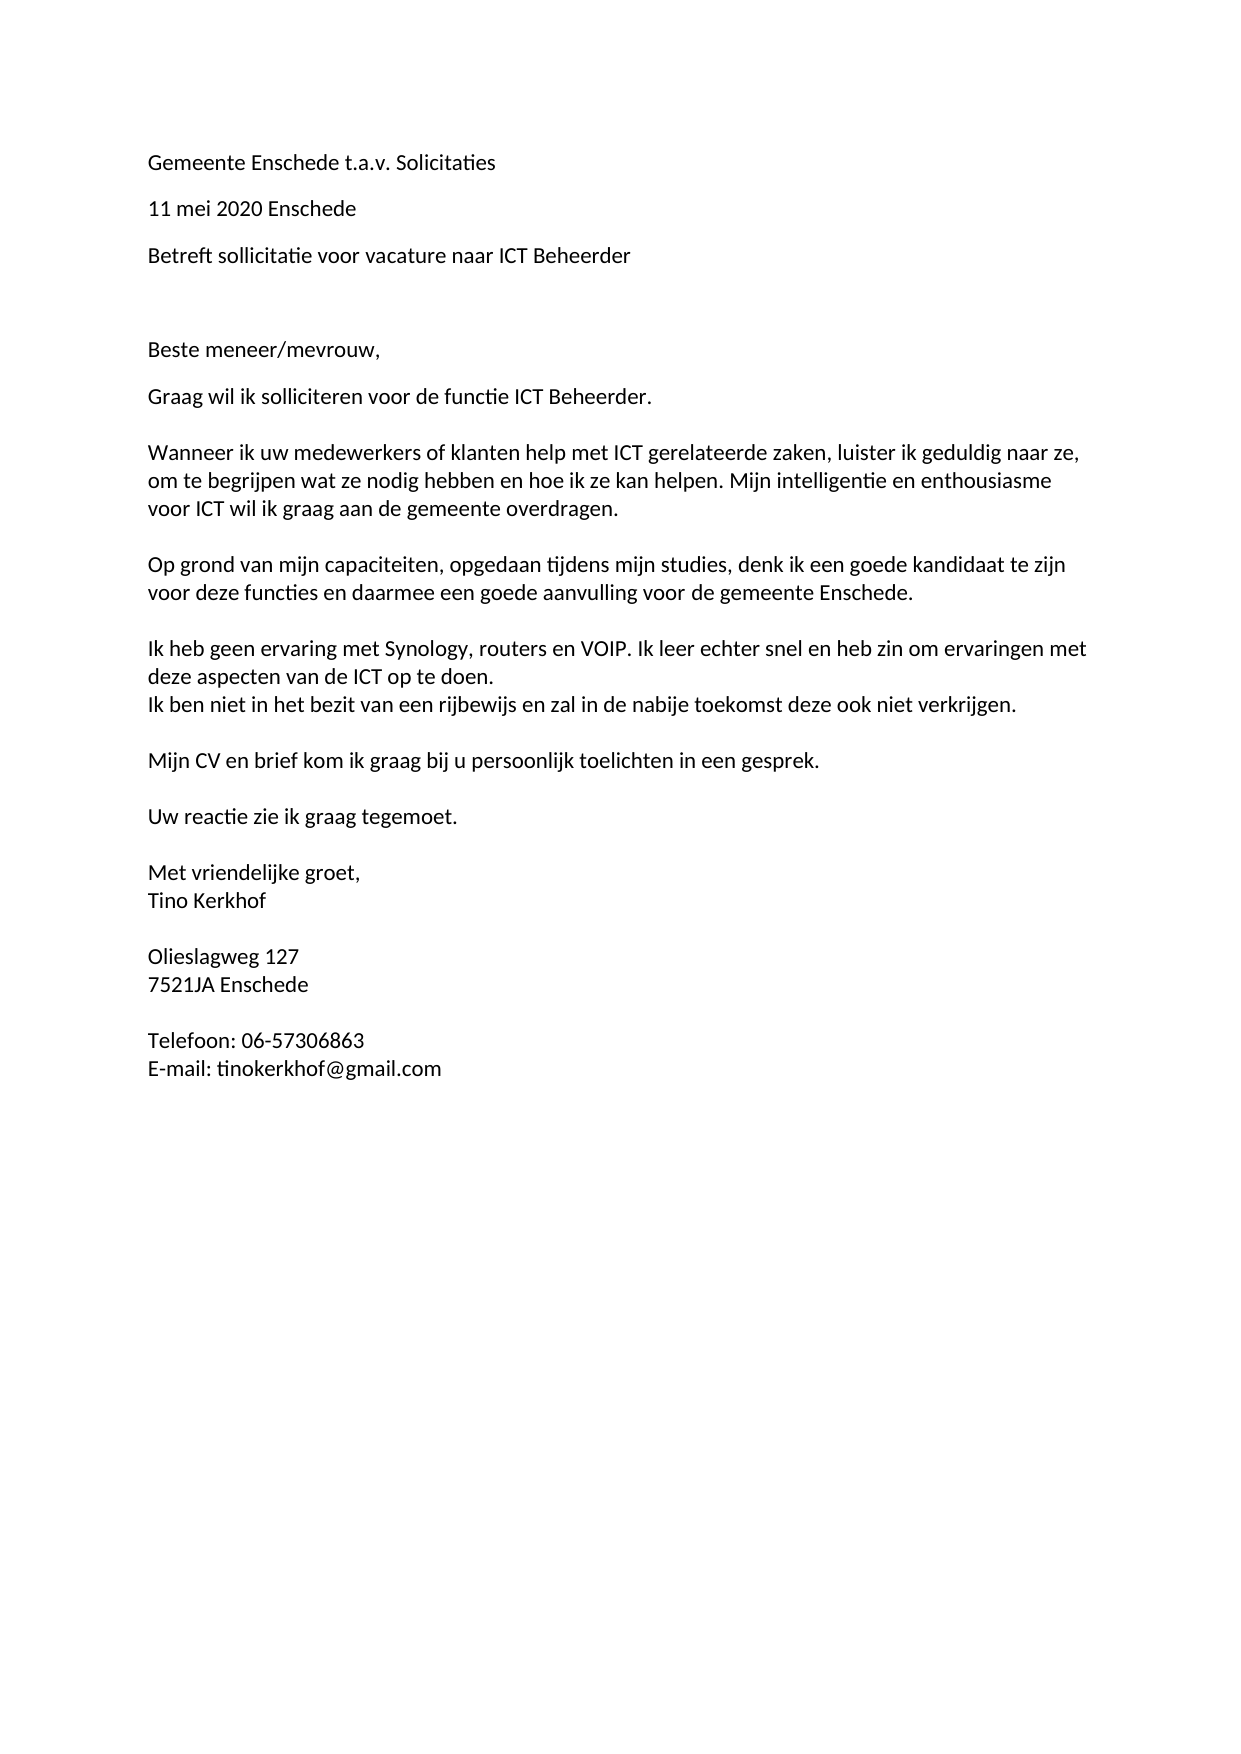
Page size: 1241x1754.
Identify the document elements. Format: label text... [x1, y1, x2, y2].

text Wanneer ik uw medewerkers of klanten help met ICT gerelateerde zaken, luister ik geduldig naar ze, om te begrijpen wat ze nodig hebben en hoe ik ze kan helpen. Mijn intelligentie en enthousiasme voor ICT wil ik graag aan de gemeente overdragen. [148, 438, 1093, 522]
text E-mail: tinokerkhof@gmail.com [148, 1054, 1093, 1082]
text Mijn CV en brief kom ik graag bij u persoonlijk toelichten in een gesprek. [148, 746, 1093, 774]
text Uw reactie zie ik graag tegemoet. [148, 802, 1093, 830]
text Met vriendelijke groet, [148, 858, 1093, 886]
text Graag wil ik solliciteren voor de functie ICT Beheerder. [148, 382, 1093, 410]
text Olieslagweg 127 [148, 942, 1093, 970]
text Ik ben niet in het bezit van een rijbewijs en zal in de nabije toekomst deze ook niet verkrijgen. [148, 690, 1093, 718]
text Ik heb geen ervaring met Synology, routers en VOIP. Ik leer echter snel en heb zin om ervaringen met deze aspecten van de ICT op te doen. [148, 634, 1093, 690]
text Gemeente Enschede t.a.v. Solicitaties [148, 148, 1093, 176]
text Beste meneer/mevrouw, [148, 335, 1093, 363]
text Tino Kerkhof [148, 886, 1093, 914]
text Betreft sollicitatie voor vacature naar ICT Beheerder [148, 241, 1093, 269]
text 7521JA Enschede [148, 970, 1093, 998]
text 11 mei 2020 Enschede [148, 194, 1093, 222]
text Op grond van mijn capaciteiten, opgedaan tijdens mijn studies, denk ik een goede kandidaat te zijn voor deze functies en daarmee een goede aanvulling voor de gemeente Enschede. [148, 550, 1093, 606]
text Telefoon: 06-57306863 [148, 1026, 1093, 1054]
